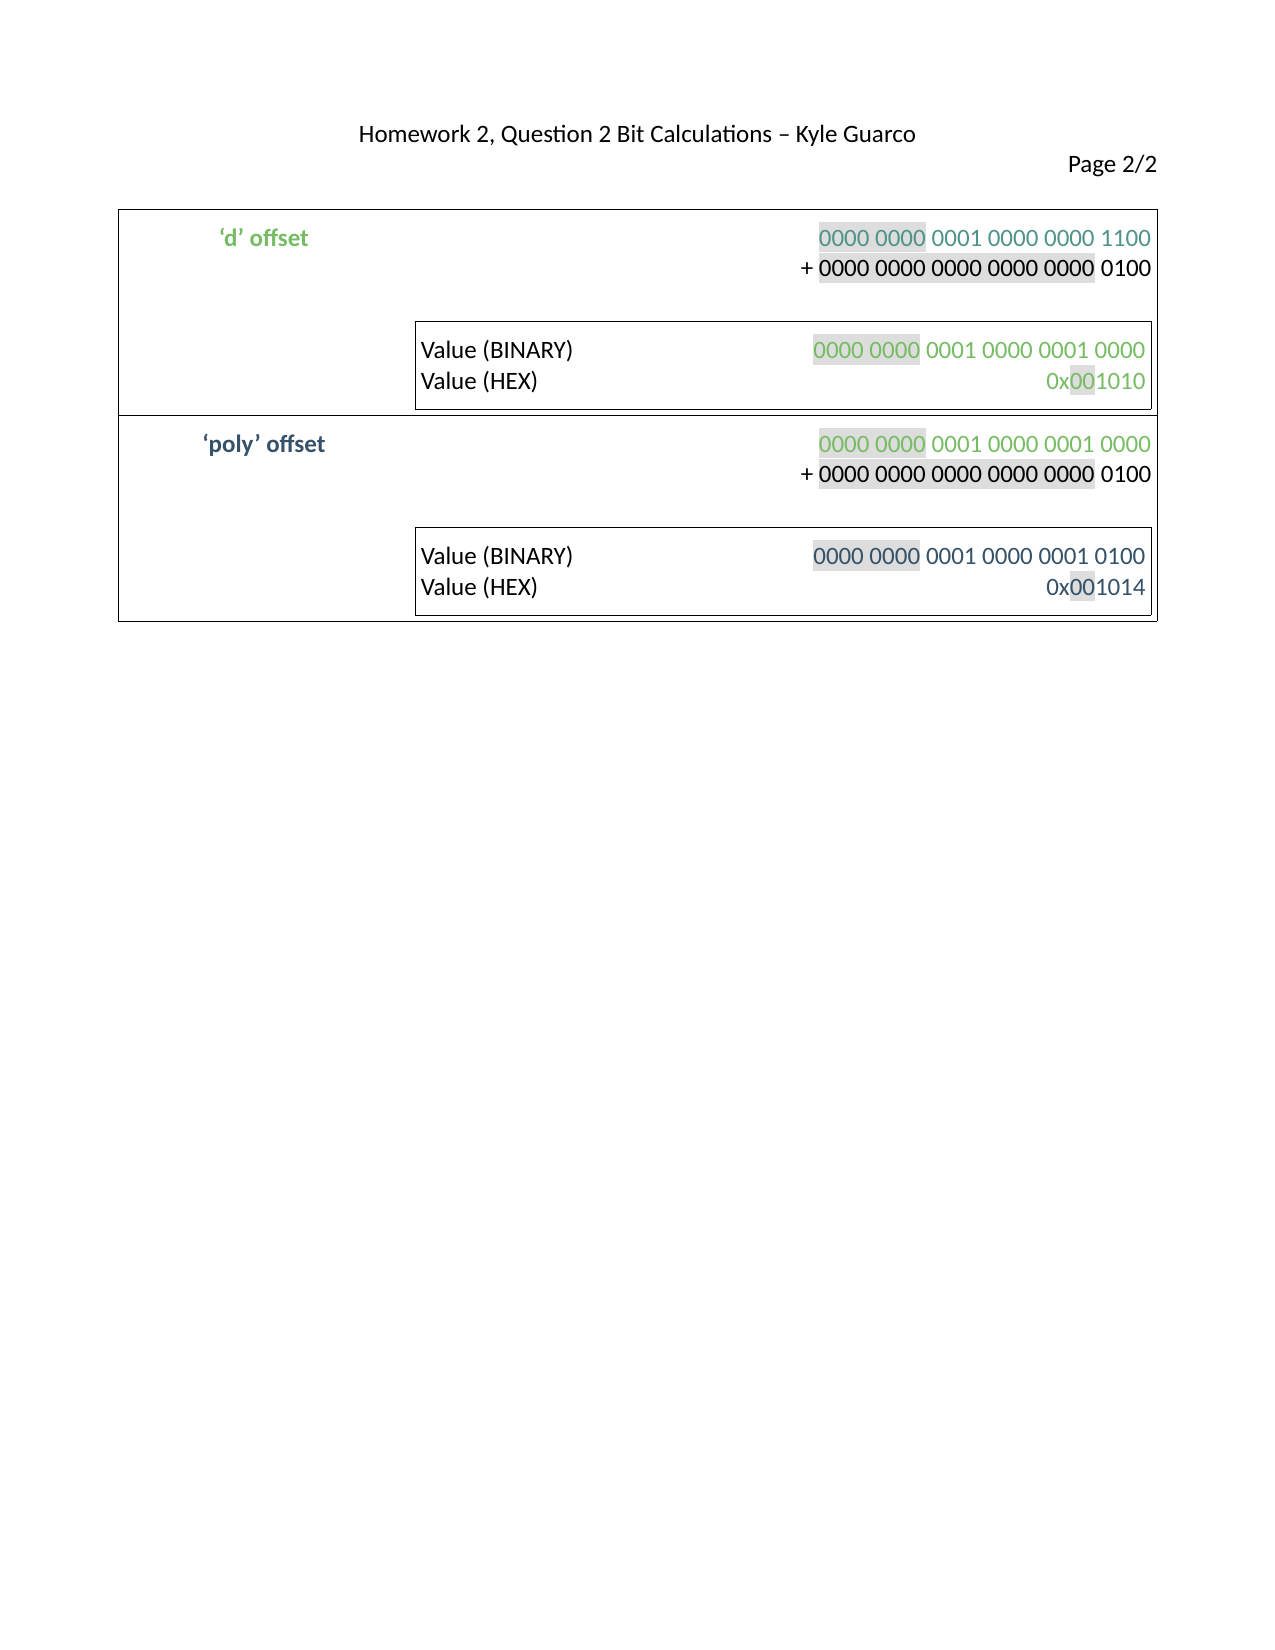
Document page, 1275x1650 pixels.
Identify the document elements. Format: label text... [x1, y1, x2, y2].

table_header ‘d’ offset [119, 210, 409, 414]
table_header 0000 0000 0001 0000 0001 0000 0x001010 [783, 322, 1151, 409]
table_header 0000 0000 0001 0000 0000 1100 + 0000 0000 0000 0000 0000 0100 [409, 210, 1157, 414]
table_cell 0000 0000 0001 0000 0001 0000 + 0000 0000 0000 0000 0000 0100 [409, 416, 1157, 621]
table_header 0000 0000 0001 0000 0001 0100 0x001014 [783, 528, 1151, 614]
table_header Value (BINARY) Value (HEX) [416, 322, 783, 409]
table_cell ‘poly’ offset [119, 416, 409, 621]
table_header Value (BINARY) Value (HEX) [416, 528, 783, 614]
